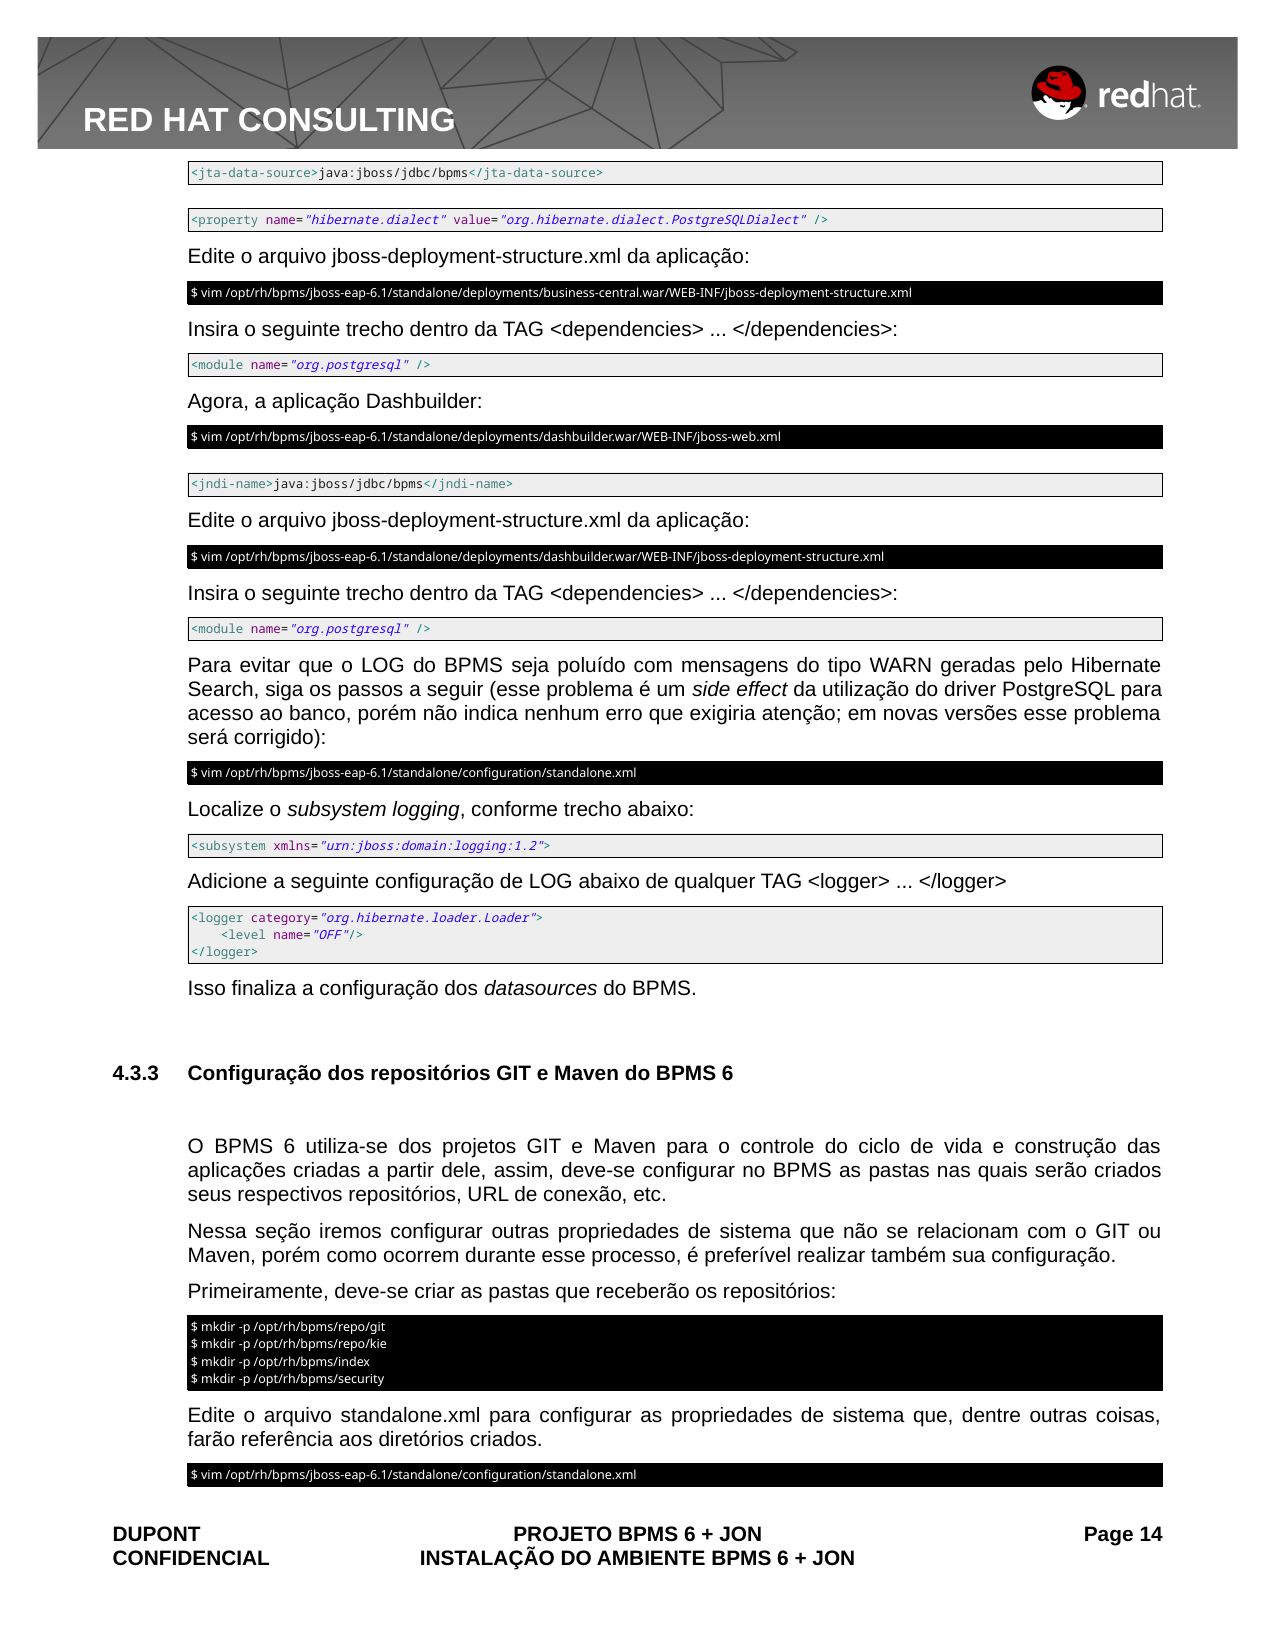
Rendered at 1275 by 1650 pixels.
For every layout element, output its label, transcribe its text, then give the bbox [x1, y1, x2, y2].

text Primeiramente, deve-se criar as pastas que receberão os repositórios: [187, 1279, 1162, 1303]
text <property name="hibernate.dialect" value="org.hibernate.dialect.PostgreSQLDialect" /> [189, 209, 1162, 231]
text <subsystem xmlns="urn:jboss:domain:logging:1.2"> [189, 835, 1162, 857]
text <jta-data-source>java:jboss/jdbc/bpms</jta-data-source> [189, 162, 1162, 184]
text Nessa seção iremos configurar outras propriedades de sistema que não se relacionam com o GIT ou Maven, porém como ocorrem durante esse processo, é preferível realizar também sua configuração. [187, 1218, 1162, 1266]
text Isso finaliza a configuração dos datasources do BPMS. [187, 976, 1162, 1000]
text Localize o subsystem logging, conforme trecho abaixo: [187, 797, 1162, 821]
text <level name="OFF"/> [189, 923, 1162, 940]
text $ vim /opt/rh/bpms/jboss-eap-6.1/standalone/configuration/standalone.xml [189, 1464, 1162, 1486]
text $ mkdir -p /opt/rh/bpms/repo/kie [189, 1332, 1162, 1349]
text Para evitar que o LOG do BPMS seja poluído com mensagens do tipo WARN geradas pelo Hibernate Search, siga os passos a seguir (esse problema é um side effect da utilização do driver PostgreSQL para acesso ao banco, porém não indica nenhum erro que exigiria atenção; em novas versões esse problema será corrigido): [187, 653, 1162, 749]
text Adicione a seguinte configuração de LOG abaixo de qualquer TAG <logger> ... </logger> [187, 869, 1162, 893]
text Insira o seguinte trecho dentro da TAG <dependencies> ... </dependencies>: [187, 581, 1162, 604]
text $ mkdir -p /opt/rh/bpms/repo/git [189, 1316, 1162, 1332]
text <logger category="org.hibernate.loader.Loader"> [189, 907, 1162, 923]
text </logger> [189, 940, 1162, 963]
text $ mkdir -p /opt/rh/bpms/security [189, 1367, 1162, 1390]
text <jndi-name>java:jboss/jdbc/bpms</jndi-name> [189, 474, 1162, 496]
text O BPMS 6 utiliza-se dos projetos GIT e Maven para o controle do ciclo de vida e construção das aplicações criadas a partir dele, assim, deve-se configurar no BPMS as pastas nas quais serão criados seus respectivos repositórios, URL de conexão, etc. [187, 1134, 1162, 1206]
text Insira o seguinte trecho dentro da TAG <dependencies> ... </dependencies>: [187, 316, 1162, 340]
text Edite o arquivo jboss-deployment-structure.xml da aplicação: [187, 508, 1162, 532]
subtitle Configuração dos repositórios GIT e Maven do BPMS 6 [112, 1061, 1162, 1085]
text $ mkdir -p /opt/rh/bpms/index [189, 1349, 1162, 1367]
text Agora, a aplicação Dashbuilder: [187, 389, 1162, 413]
text $ vim /opt/rh/bpms/jboss-eap-6.1/standalone/deployments/dashbuilder.war/WEB-INF/jboss-web.xml [189, 426, 1162, 448]
text Edite o arquivo jboss-deployment-structure.xml da aplicação: [187, 244, 1162, 268]
text $ vim /opt/rh/bpms/jboss-eap-6.1/standalone/deployments/business-central.war/WEB-INF/jboss-deployment-structure.xml [189, 282, 1162, 304]
text <module name="org.postgresql" /> [189, 354, 1162, 376]
picture [37, 37, 1238, 149]
text <module name="org.postgresql" /> [189, 618, 1162, 640]
text $ vim /opt/rh/bpms/jboss-eap-6.1/standalone/configuration/standalone.xml [189, 762, 1162, 784]
text Edite o arquivo standalone.xml para configurar as propriedades de sistema que, dentre outras coisas, farão referência aos diretórios criados. [187, 1402, 1162, 1450]
text $ vim /opt/rh/bpms/jboss-eap-6.1/standalone/deployments/dashbuilder.war/WEB-INF/jboss-deployment-structure.xml [189, 546, 1162, 568]
